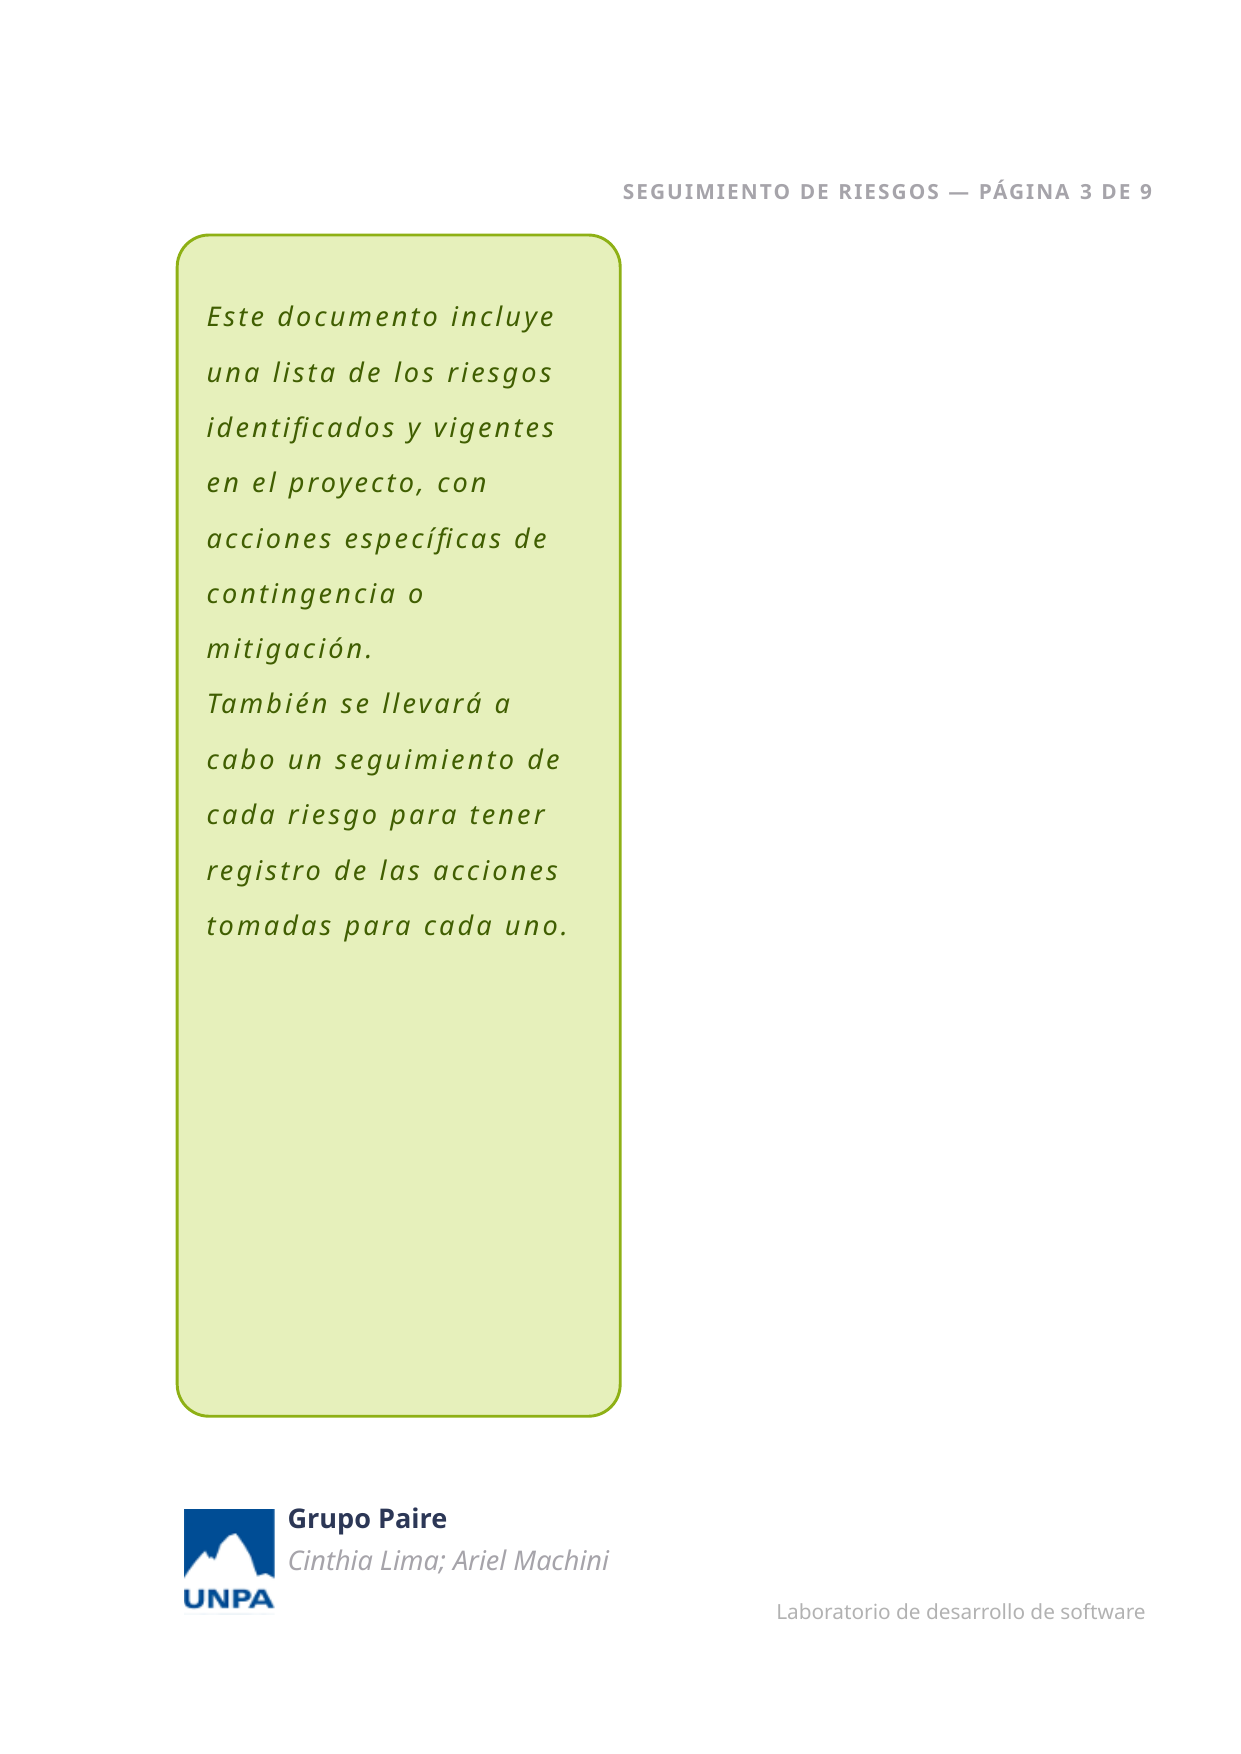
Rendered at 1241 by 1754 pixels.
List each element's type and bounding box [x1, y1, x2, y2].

picture [184, 1509, 275, 1615]
